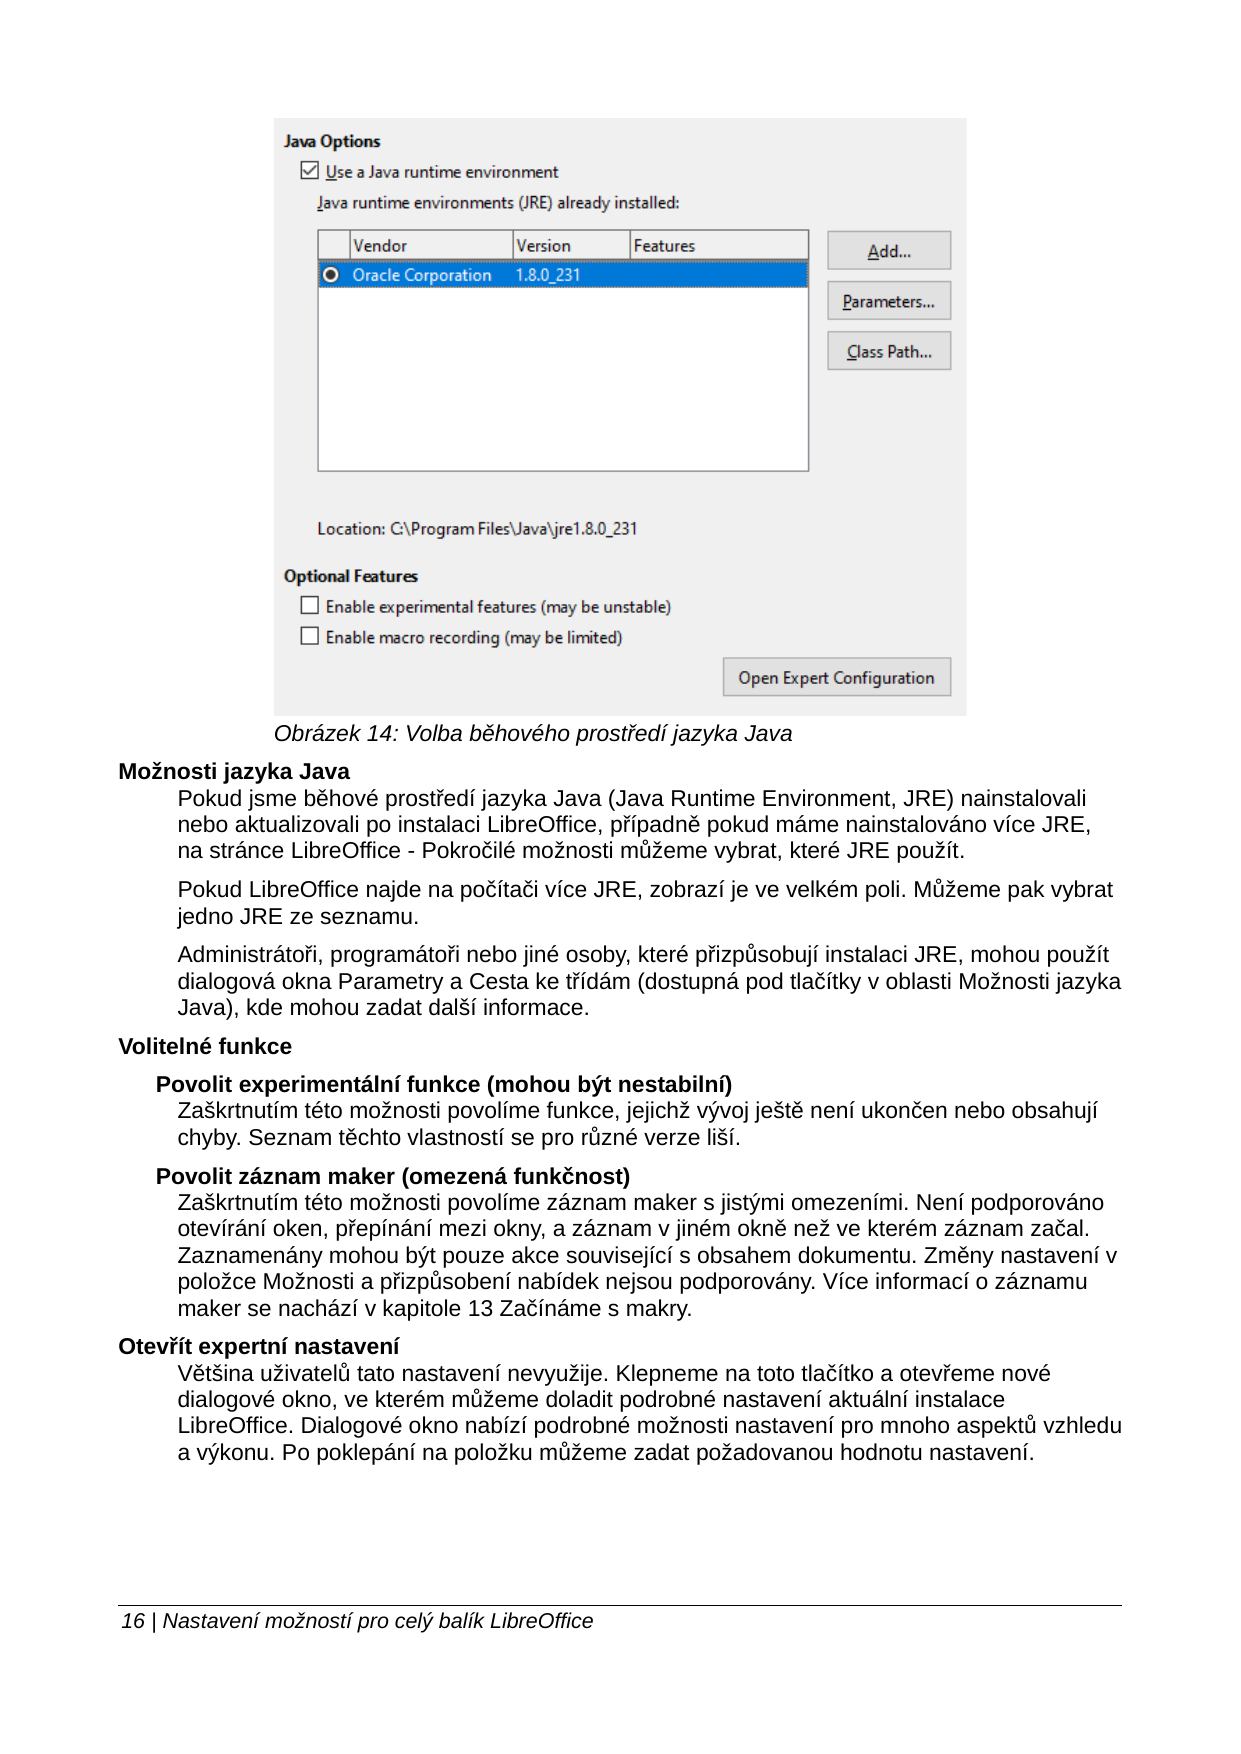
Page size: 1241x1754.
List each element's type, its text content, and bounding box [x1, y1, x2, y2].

text Pokud LibreOffice najde na počítači více JRE, zobrazí je ve velkém poli. Můžeme pak vybrat jedno JRE ze seznamu. [177, 876, 1122, 929]
text Většina uživatelů tato nastavení nevyužije. Klepneme na toto tlačítko a otevřeme nové dialogové okno, ve kterém můžeme doladit podrobné nastavení aktuální instalace LibreOffice. Dialogové okno nabízí podrobné možnosti nastavení pro mnoho aspektů vzhledu a výkonu. Po poklepání na položku můžeme zadat požadovanou hodnotu nastavení. [177, 1360, 1122, 1465]
text Administrátoři, programátoři nebo jiné osoby, které přizpůsobují instalaci JRE, mohou použít dialogová okna Parametry a Cesta ke třídám (dostupná pod tlačítky v oblasti Možnosti jazyka Java), kde mohou zadat další informace. [177, 941, 1122, 1021]
text Možnosti jazyka Java [118, 758, 1122, 785]
text Zaškrtnutím této možnosti povolíme funkce, jejichž vývoj ještě není ukončen nebo obsahují chyby. Seznam těchto vlastností se pro různé verze liší. [177, 1097, 1122, 1150]
text Obrázek 14: Volba běhového prostředí jazyka Java [274, 716, 967, 746]
text Zaškrtnutím této možnosti povolíme záznam maker s jistými omezeními. Není podporováno otevírání oken, přepínání mezi okny, a záznam v jiném okně než ve kterém záznam začal. Zaznamenány mohou být pouze akce související s obsahem dokumentu. Změny nastavení v položce Možnosti a přizpůsobení nabídek nejsou podporovány. Více informací o záznamu maker se nachází v kapitole 13 Začínáme s makry. [177, 1189, 1122, 1321]
text Pokud jsme běhové prostředí jazyka Java (Java Runtime Environment, JRE) nainstalovali nebo aktualizovali po instalaci LibreOffice, případně pokud máme nainstalováno více JRE, na stránce LibreOffice - Pokročilé možnosti můžeme vybrat, které JRE použít. [177, 785, 1122, 864]
text Volitelné funkce [118, 1033, 1122, 1059]
text Povolit experimentální funkce (mohou být nestabilní) [156, 1071, 1122, 1097]
text Povolit záznam maker (omezená funkčnost) [156, 1163, 1122, 1189]
text Otevřít expertní nastavení [118, 1333, 1122, 1360]
picture [273, 118, 967, 716]
